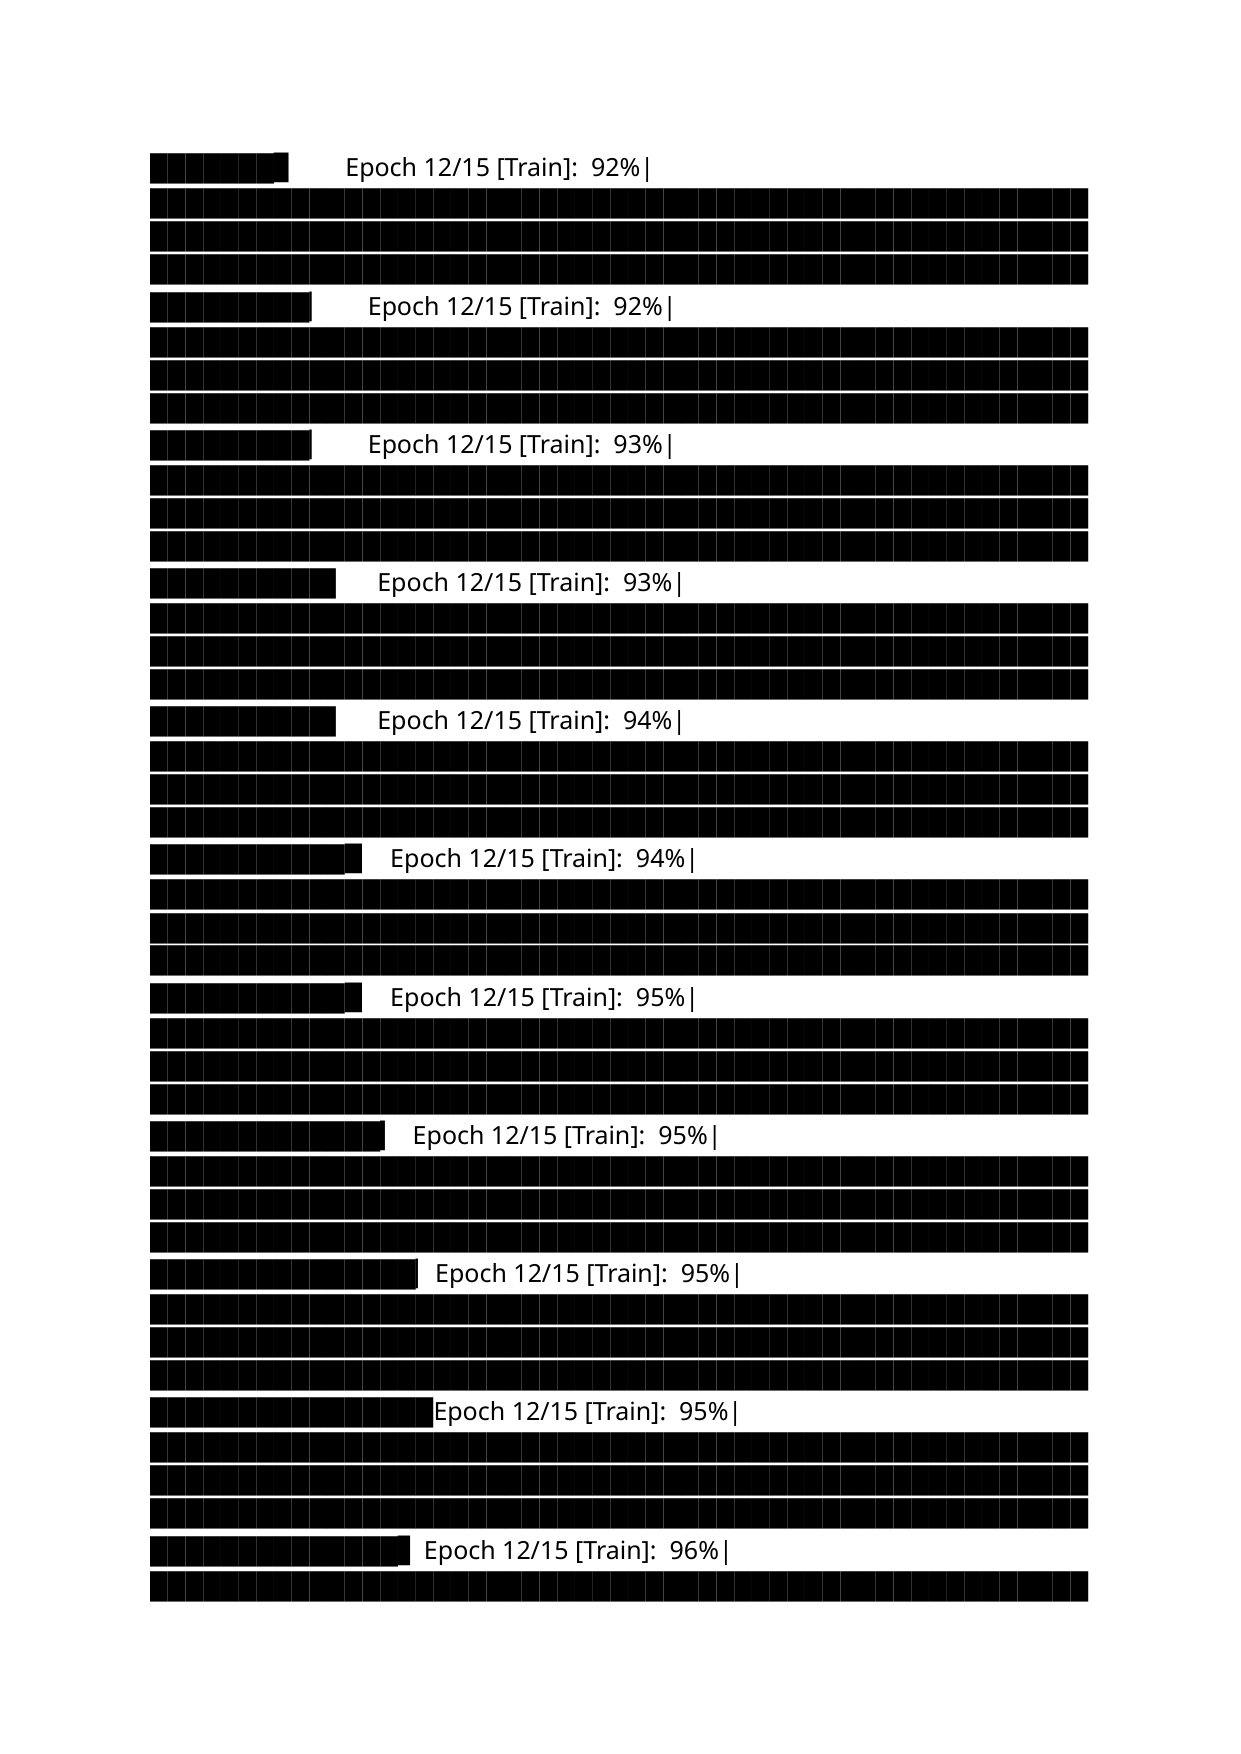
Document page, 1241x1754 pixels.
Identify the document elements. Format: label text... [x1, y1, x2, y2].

text ███████▊ Epoch 12/15 [Train]: 92%|████████████████████████████████████████████████████████████████████████████████████████████████████████████████████████████████████████████████████████████████████████▏ Epoch 12/15 [Train]: 92%|████████████████████████████████████████████████████████████████████████████████████████████████████████████████████████████████████████████████████████████████████████▏ Epoch 12/15 [Train]: 93%|█████████████████████████████████████████████████████████████████████████████████████████████████████████████████████████████████████████████████████████████████████████▌ Epoch 12/15 [Train]: 93%|█████████████████████████████████████████████████████████████████████████████████████████████████████████████████████████████████████████████████████████████████████████▌ Epoch 12/15 [Train]: 94%|██████████████████████████████████████████████████████████████████████████████████████████████████████████████████████████████████████████████████████████████████████████▉ Epoch 12/15 [Train]: 94%|██████████████████████████████████████████████████████████████████████████████████████████████████████████████████████████████████████████████████████████████████████████▉ Epoch 12/15 [Train]: 95%|████████████████████████████████████████████████████████████████████████████████████████████████████████████████████████████████████████████████████████████████████████████▎ Epoch 12/15 [Train]: 95%|██████████████████████████████████████████████████████████████████████████████████████████████████████████████████████████████████████████████████████████████████████████████▏Epoch 12/15 [Train]: 95%|███████████████████████████████████████████████████████████████████████████████████████████████████████████████████████████████████████████████████████████████████████████████Epoch 12/15 [Train]: 95%|█████████████████████████████████████████████████████████████████████████████████████████████████████████████████████████████████████████████████████████████████████████████▋ Epoch 12/15 [Train]: 96%|█████████████████████████████████████████████████████ [150, 150, 1090, 1599]
